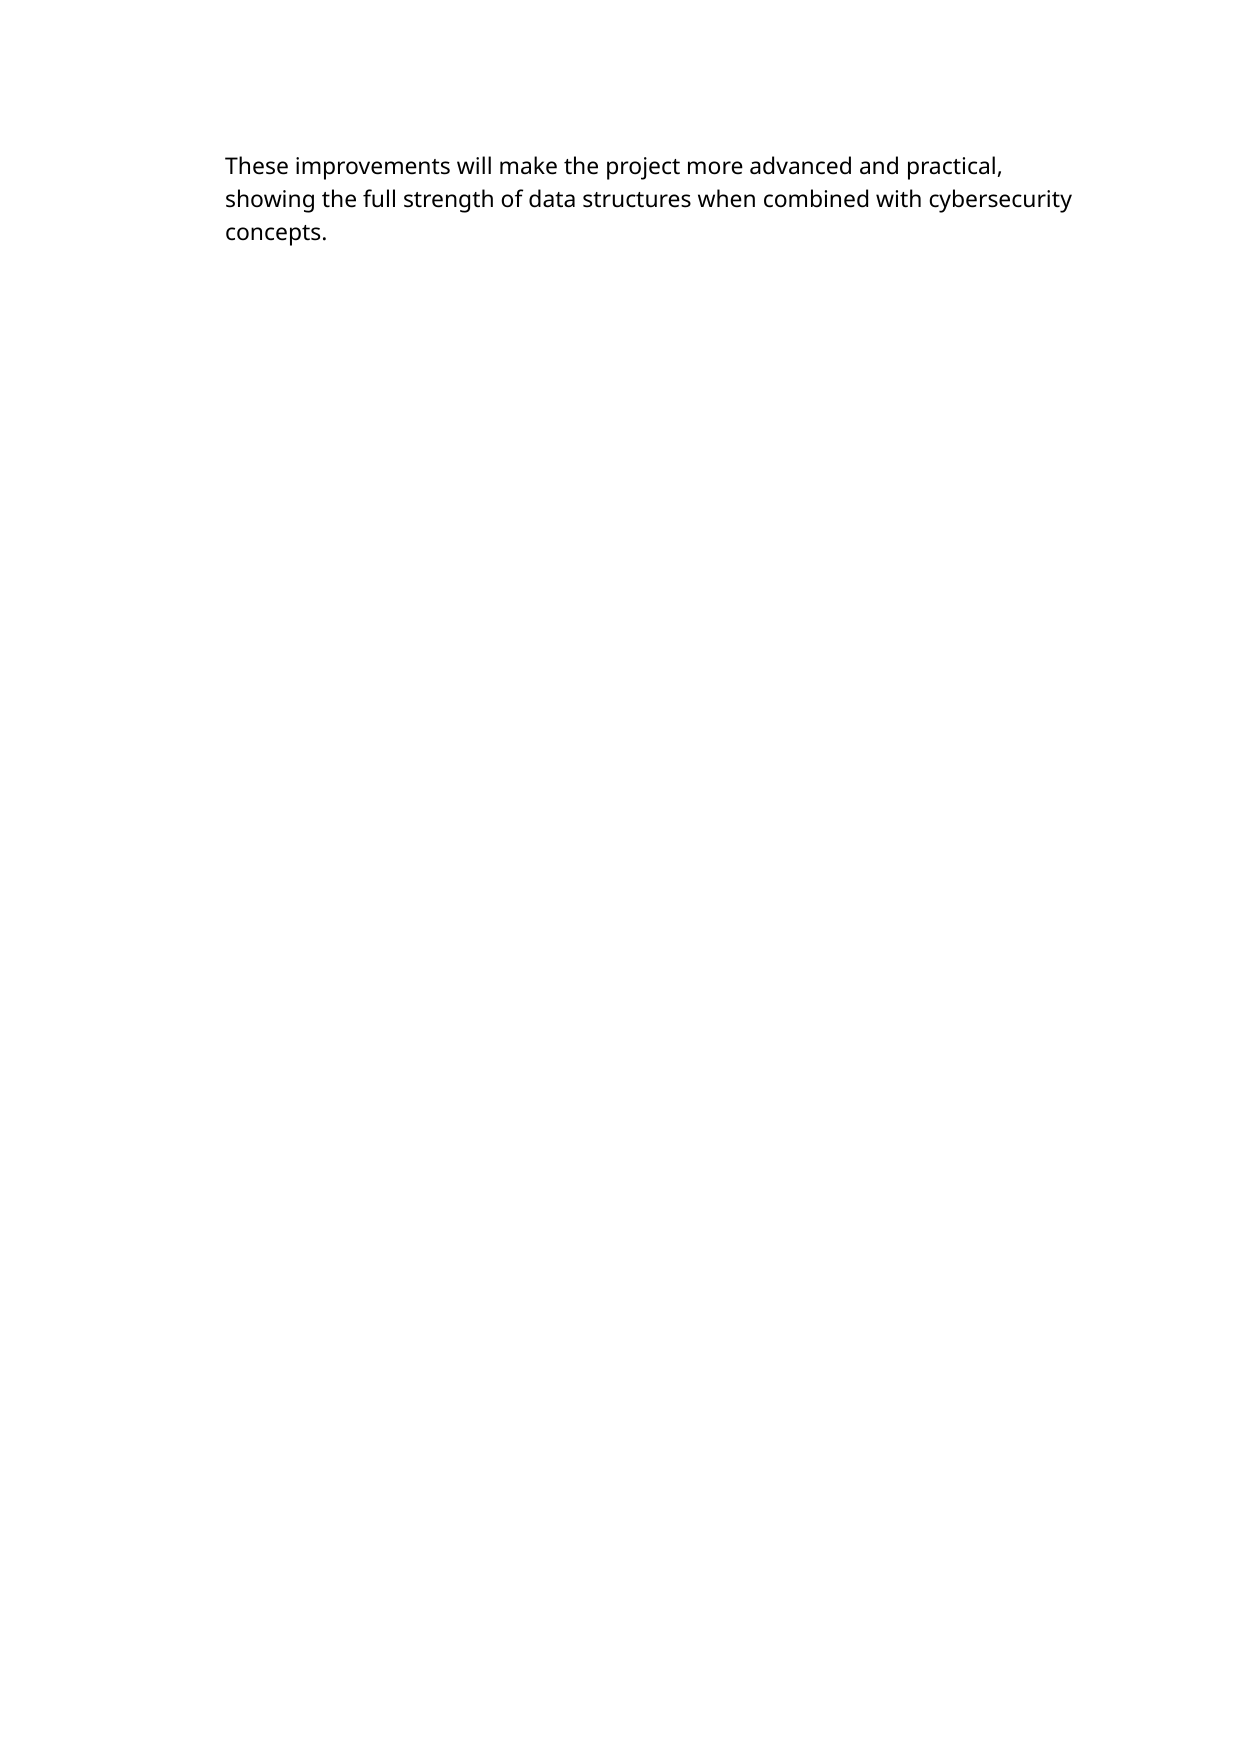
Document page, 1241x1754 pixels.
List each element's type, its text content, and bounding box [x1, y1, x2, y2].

list These improvements will make the project more advanced and practical, showing the full strength of data structures when combined with cybersecurity concepts. [225, 150, 1090, 247]
